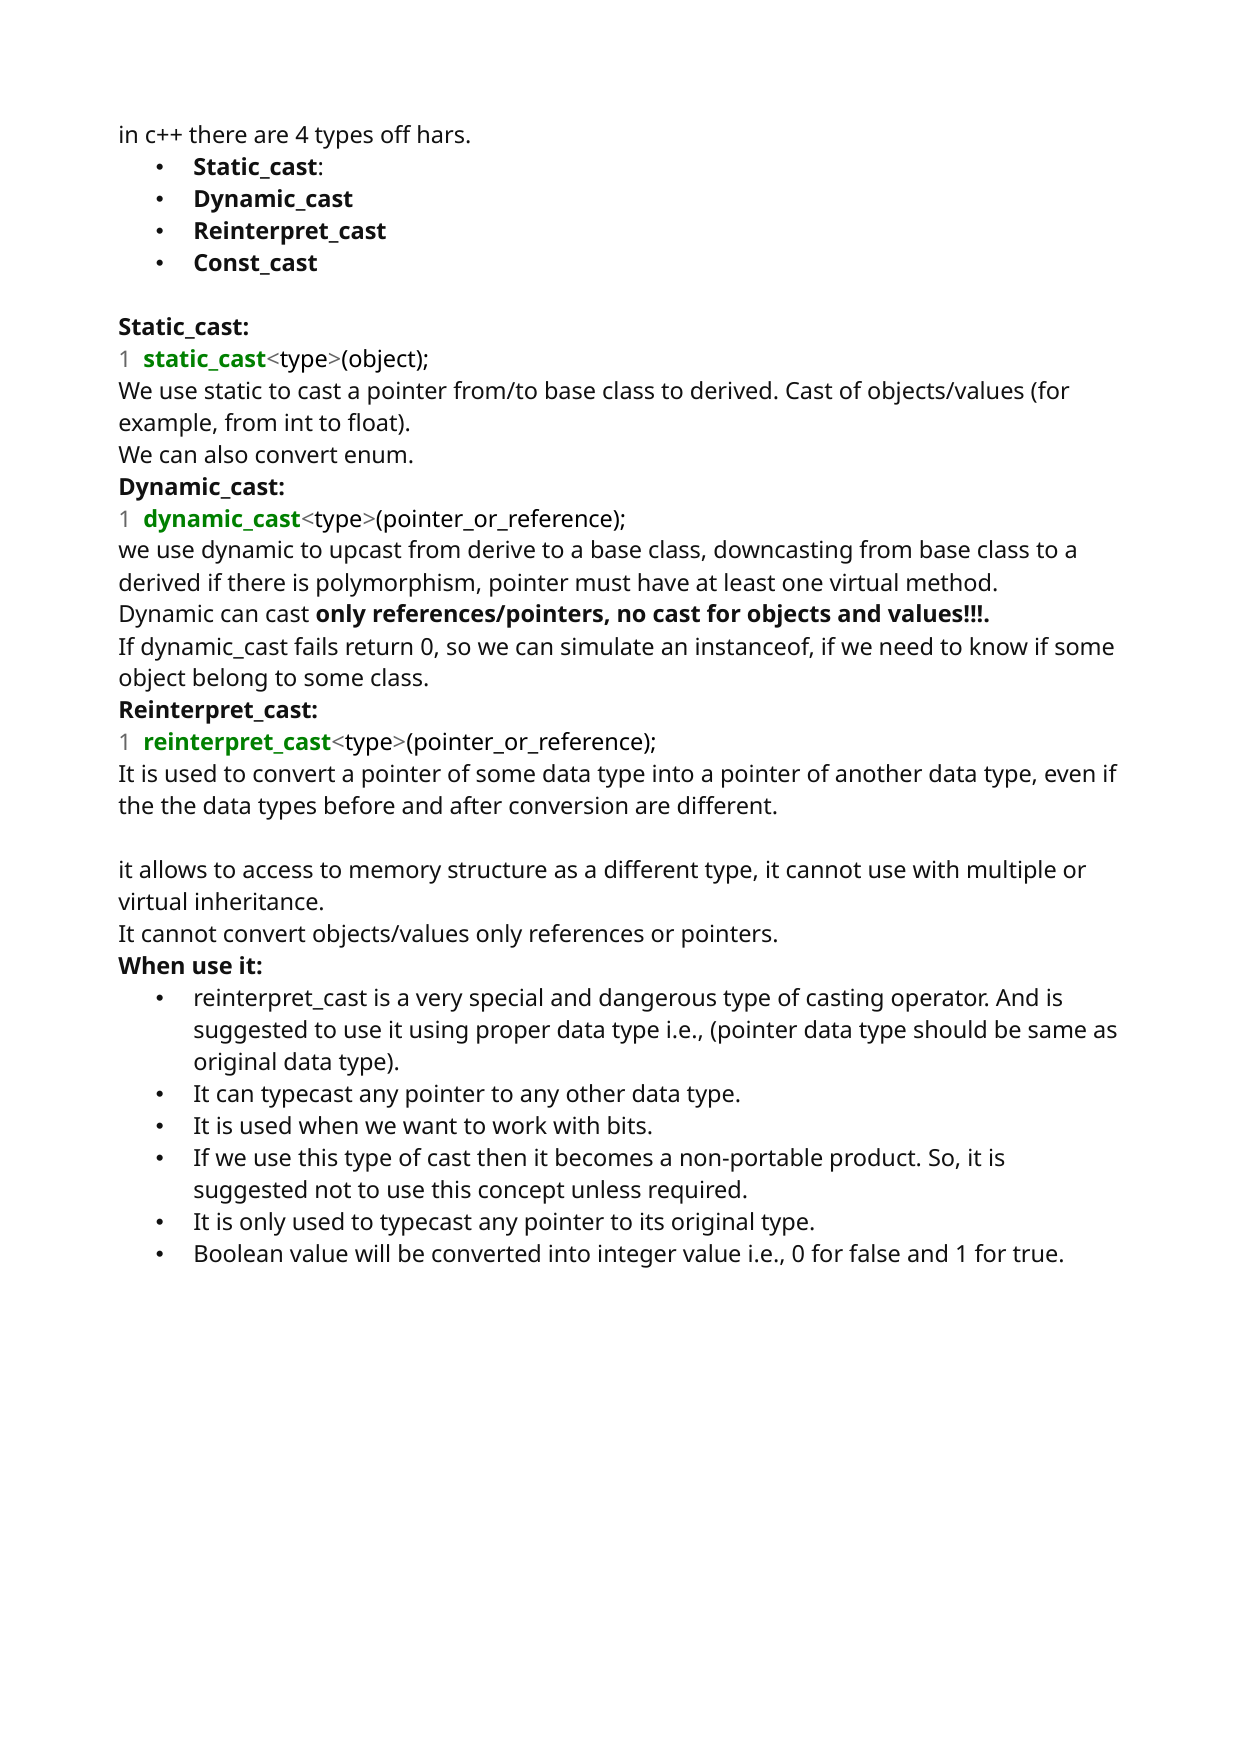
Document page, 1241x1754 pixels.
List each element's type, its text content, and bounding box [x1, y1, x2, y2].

list Dynamic_cast [156, 182, 1122, 214]
list Const_cast [156, 246, 1122, 278]
list It is only used to typecast any pointer to its original type. [156, 1205, 1122, 1237]
text Dynamic_cast: [118, 470, 1122, 502]
text Dynamic can cast only references/pointers, no cast for objects and values!!!. [118, 598, 1122, 630]
text Static_cast: [118, 310, 1122, 342]
list Static_cast: [156, 150, 1122, 182]
list It is used when we want to work with bits. [156, 1109, 1122, 1141]
text it allows to access to memory structure as a different type, it cannot use with multiple or virtual inheritance. [118, 854, 1122, 918]
text We can also convert enum. [118, 438, 1122, 470]
text If dynamic_cast fails return 0, so we can simulate an instanceof, if we need to know if some object belong to some class. [118, 630, 1122, 694]
list reinterpret_cast is a very special and dangerous type of casting operator. And is suggested to use it using proper data type i.e., (pointer data type should be same as original data type). [156, 982, 1122, 1077]
text When use it: [118, 949, 1122, 982]
text 1 static_cast<type>(object); [118, 342, 1122, 374]
text 1 reinterpret_cast<type>(pointer_or_reference); [118, 726, 1122, 758]
list If we use this type of cast then it becomes a non-portable product. So, it is suggested not to use this concept unless required. [156, 1141, 1122, 1205]
text we use dynamic to upcast from derive to a base class, downcasting from base class to a derived if there is polymorphism, pointer must have at least one virtual method. [118, 534, 1122, 598]
list Boolean value will be converted into integer value i.e., 0 for false and 1 for true. [156, 1237, 1122, 1269]
text 1 dynamic_cast<type>(pointer_or_reference); [118, 502, 1122, 534]
text Reinterpret_cast: [118, 694, 1122, 726]
text It cannot convert objects/values only references or pointers. [118, 918, 1122, 949]
list It can typecast any pointer to any other data type. [156, 1077, 1122, 1109]
text We use static to cast a pointer from/to base class to derived. Cast of objects/values (for example, from int to float). [118, 374, 1122, 438]
text in c++ there are 4 types off hars. [118, 118, 1122, 150]
list Reinterpret_cast [156, 214, 1122, 246]
text It is used to convert a pointer of some data type into a pointer of another data type, even if the the data types before and after conversion are different. [118, 758, 1122, 822]
